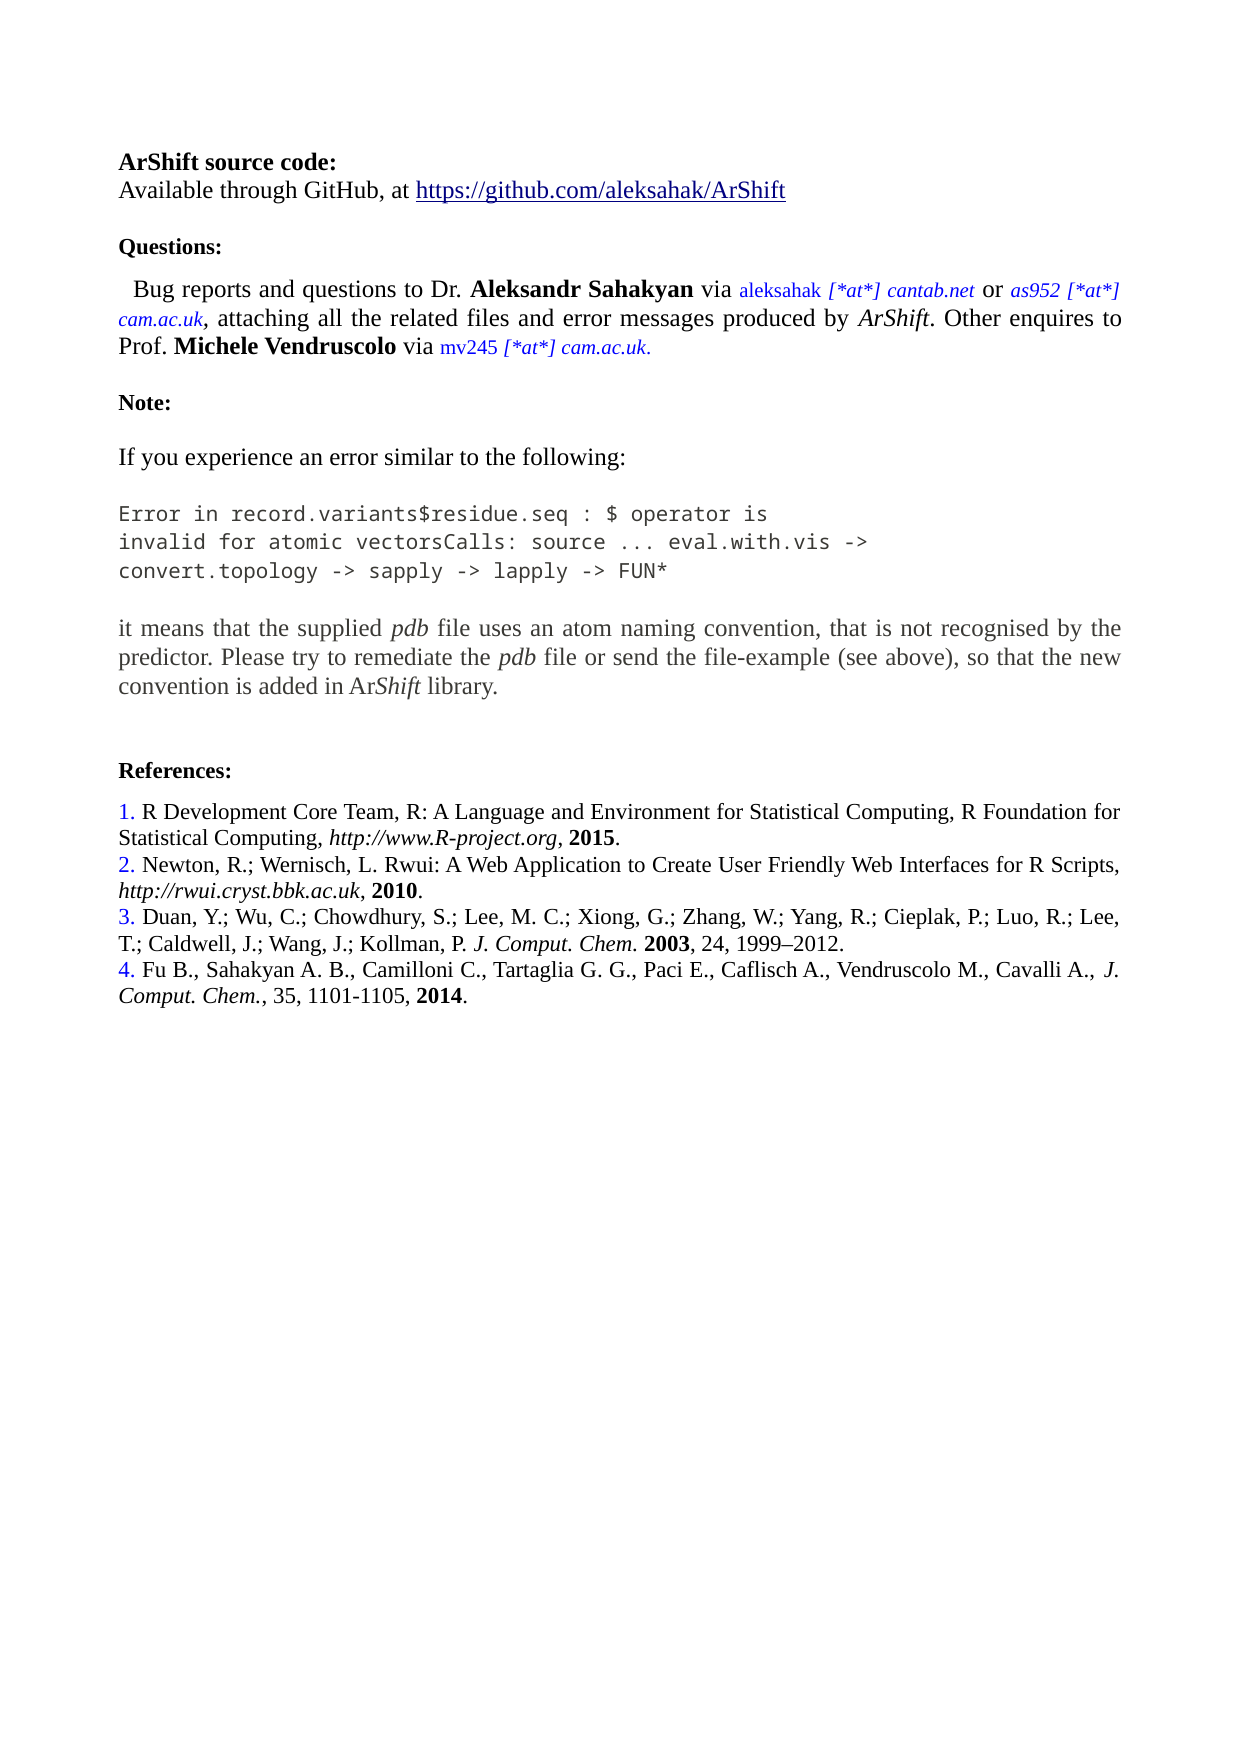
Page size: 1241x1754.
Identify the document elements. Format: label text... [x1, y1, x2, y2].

text ArShift source code: [118, 147, 1122, 176]
text If you experience an error similar to the following: [118, 442, 1122, 470]
text 4. Fu B., Sahakyan A. B., Camilloni C., Tartaglia G. G., Paci E., Caflisch A., Vendruscolo M., Cavalli A., J. Comput. Chem., 35, 1101-1105, 2014. [118, 956, 1122, 1009]
text 1. R Development Core Team, R: A Language and Environment for Statistical Computing, R Foundation for Statistical Computing, http://www.R-project.org, 2015. [118, 798, 1122, 851]
text Bug reports and questions to Dr. Aleksandr Sahakyan via aleksahak [*at*] cantab.net or as952 [*at*] cam.ac.uk, attaching all the related files and error messages produced by ArShift. Other enquires to Prof. Michele Vendruscolo via mv245 [*at*] cam.ac.uk. [118, 274, 1122, 360]
text Note: [118, 389, 1122, 415]
text Questions: [118, 233, 1122, 259]
text References: [118, 757, 1122, 784]
text Available through GitHub, at https://github.com/aleksahak/ArShift [118, 176, 1122, 204]
text it means that the supplied pdb file uses an atom naming convention, that is not recognised by the predictor. Please try to remediate the pdb file or send the file-example (see above), so that the new convention is added in ArShift library. [118, 613, 1122, 700]
text Error in record.variants$residue.seq : $ operator is invalid for atomic vectorsCalls: source ... eval.with.vis -> convert.topology -> sapply -> lapply -> FUN* [118, 499, 1122, 584]
text 3. Duan, Y.; Wu, C.; Chowdhury, S.; Lee, M. C.; Xiong, G.; Zhang, W.; Yang, R.; Cieplak, P.; Luo, R.; Lee, T.; Caldwell, J.; Wang, J.; Kollman, P. J. Comput. Chem. 2003, 24, 1999–2012. [118, 903, 1122, 956]
text 2. Newton, R.; Wernisch, L. Rwui: A Web Application to Create User Friendly Web Interfaces for R Scripts, http://rwui.cryst.bbk.ac.uk, 2010. [118, 851, 1122, 903]
